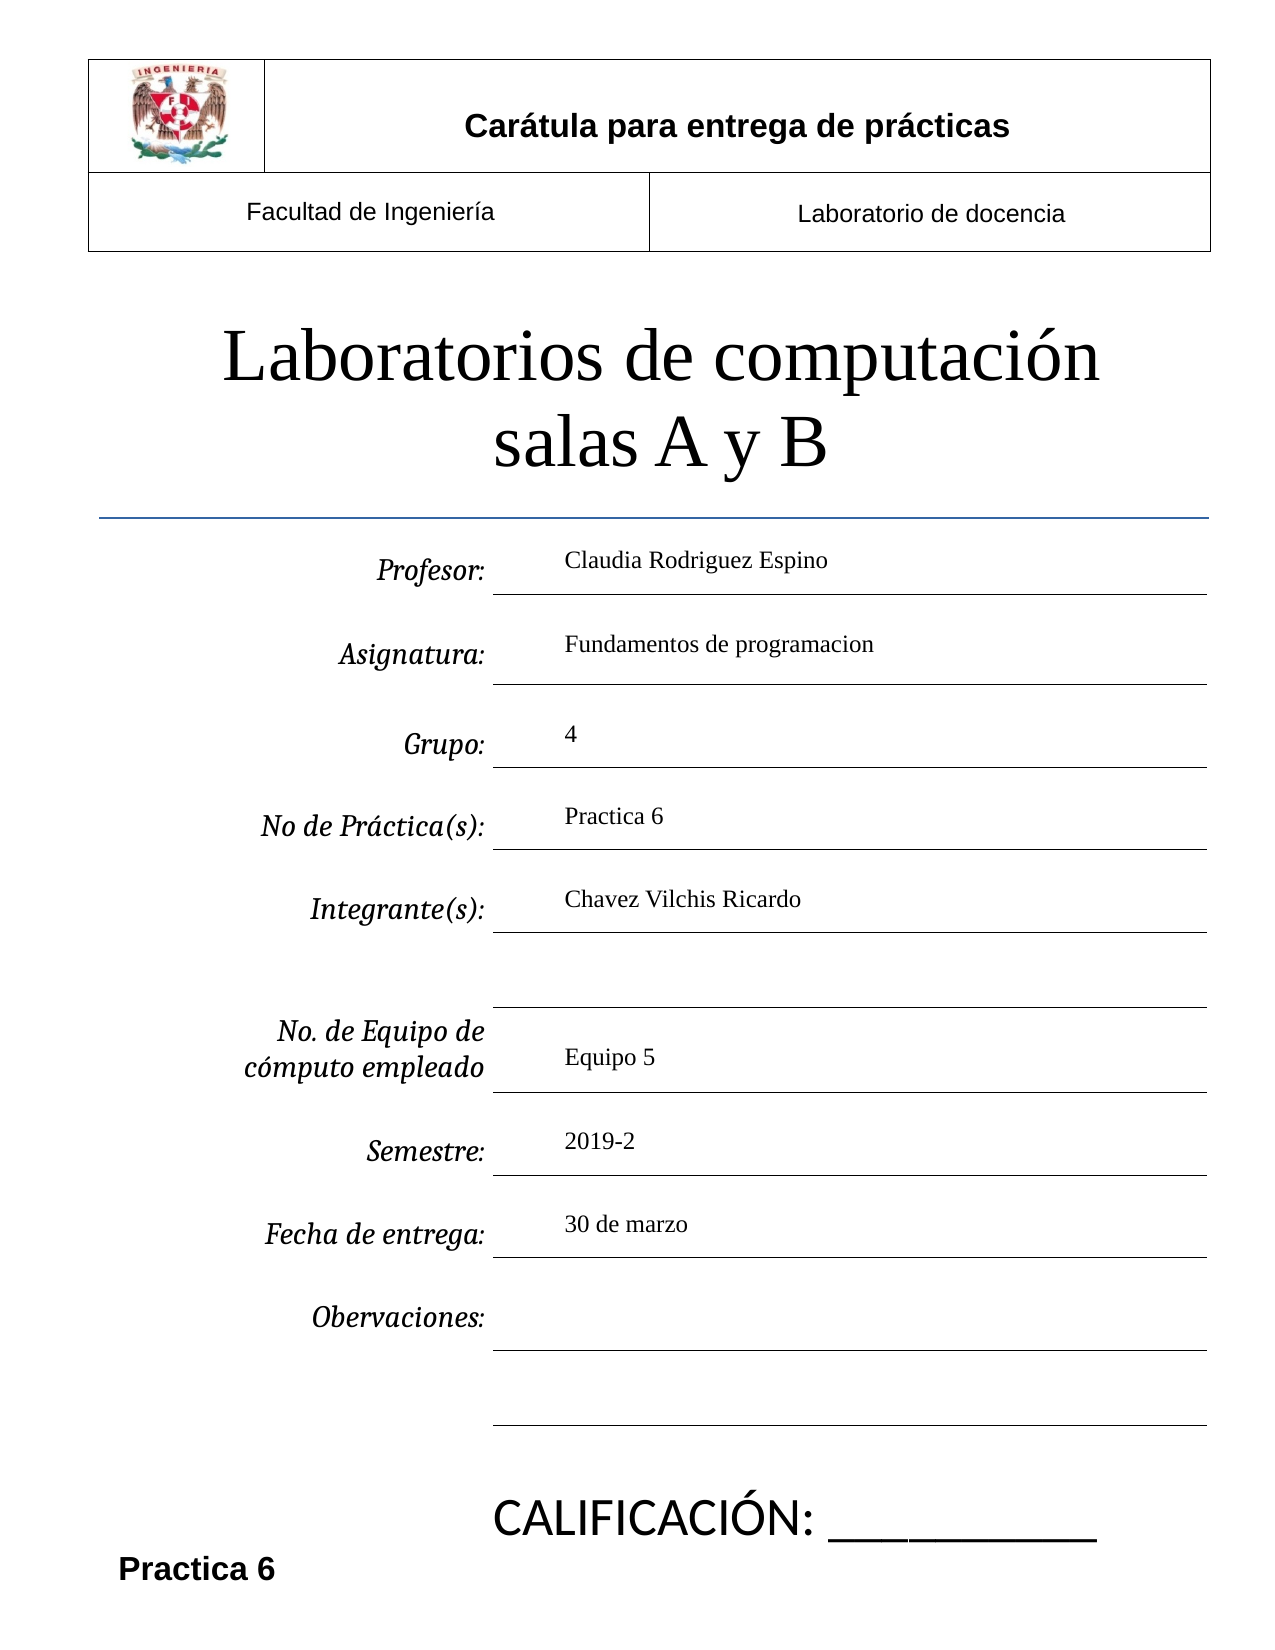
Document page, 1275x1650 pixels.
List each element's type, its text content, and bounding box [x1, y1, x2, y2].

table_cell [118, 1350, 493, 1425]
table_cell Chavez Vilchis Ricardo [493, 850, 1207, 932]
text Laboratorios de computación [118, 310, 1205, 396]
table_header Claudia Rodriguez Espino [493, 519, 1207, 594]
table_cell Fecha de entrega: [118, 1175, 493, 1257]
table_cell 4 [493, 685, 1207, 766]
table_cell [493, 933, 1207, 1007]
table_cell [493, 1351, 1207, 1425]
table_cell No. de Equipo de cómputo empleado [118, 1007, 493, 1091]
text Practica 6 [118, 1549, 1205, 1588]
text CALIFICACIÓN: __________ [118, 1483, 1205, 1549]
table_header [493, 511, 1207, 517]
table_cell Integrante(s): [118, 849, 493, 932]
table_cell Grupo: [118, 684, 493, 766]
table_header [89, 60, 264, 172]
table_cell 30 de marzo [493, 1176, 1207, 1257]
table_cell Laboratorio de docencia [650, 173, 1210, 251]
table_header Carátula para entrega de prácticas [265, 60, 1210, 172]
text salas A y B [118, 396, 1205, 482]
table_cell 2019-2 [493, 1093, 1207, 1174]
table_cell Obervaciones: [118, 1257, 493, 1350]
table_header [118, 511, 493, 517]
table_cell Practica 6 [493, 768, 1207, 849]
table_cell Equipo 5 [493, 1008, 1207, 1091]
table_cell Semestre: [118, 1091, 493, 1174]
table_cell Facultad de Ingeniería [89, 173, 649, 251]
table_cell [493, 1258, 1207, 1350]
table_cell No de Práctica(s): [118, 766, 493, 849]
table_cell [118, 932, 493, 1007]
table_cell Fundamentos de programacion [493, 595, 1207, 684]
table_cell Asignatura: [118, 594, 493, 684]
table_header Profesor: [118, 519, 493, 594]
